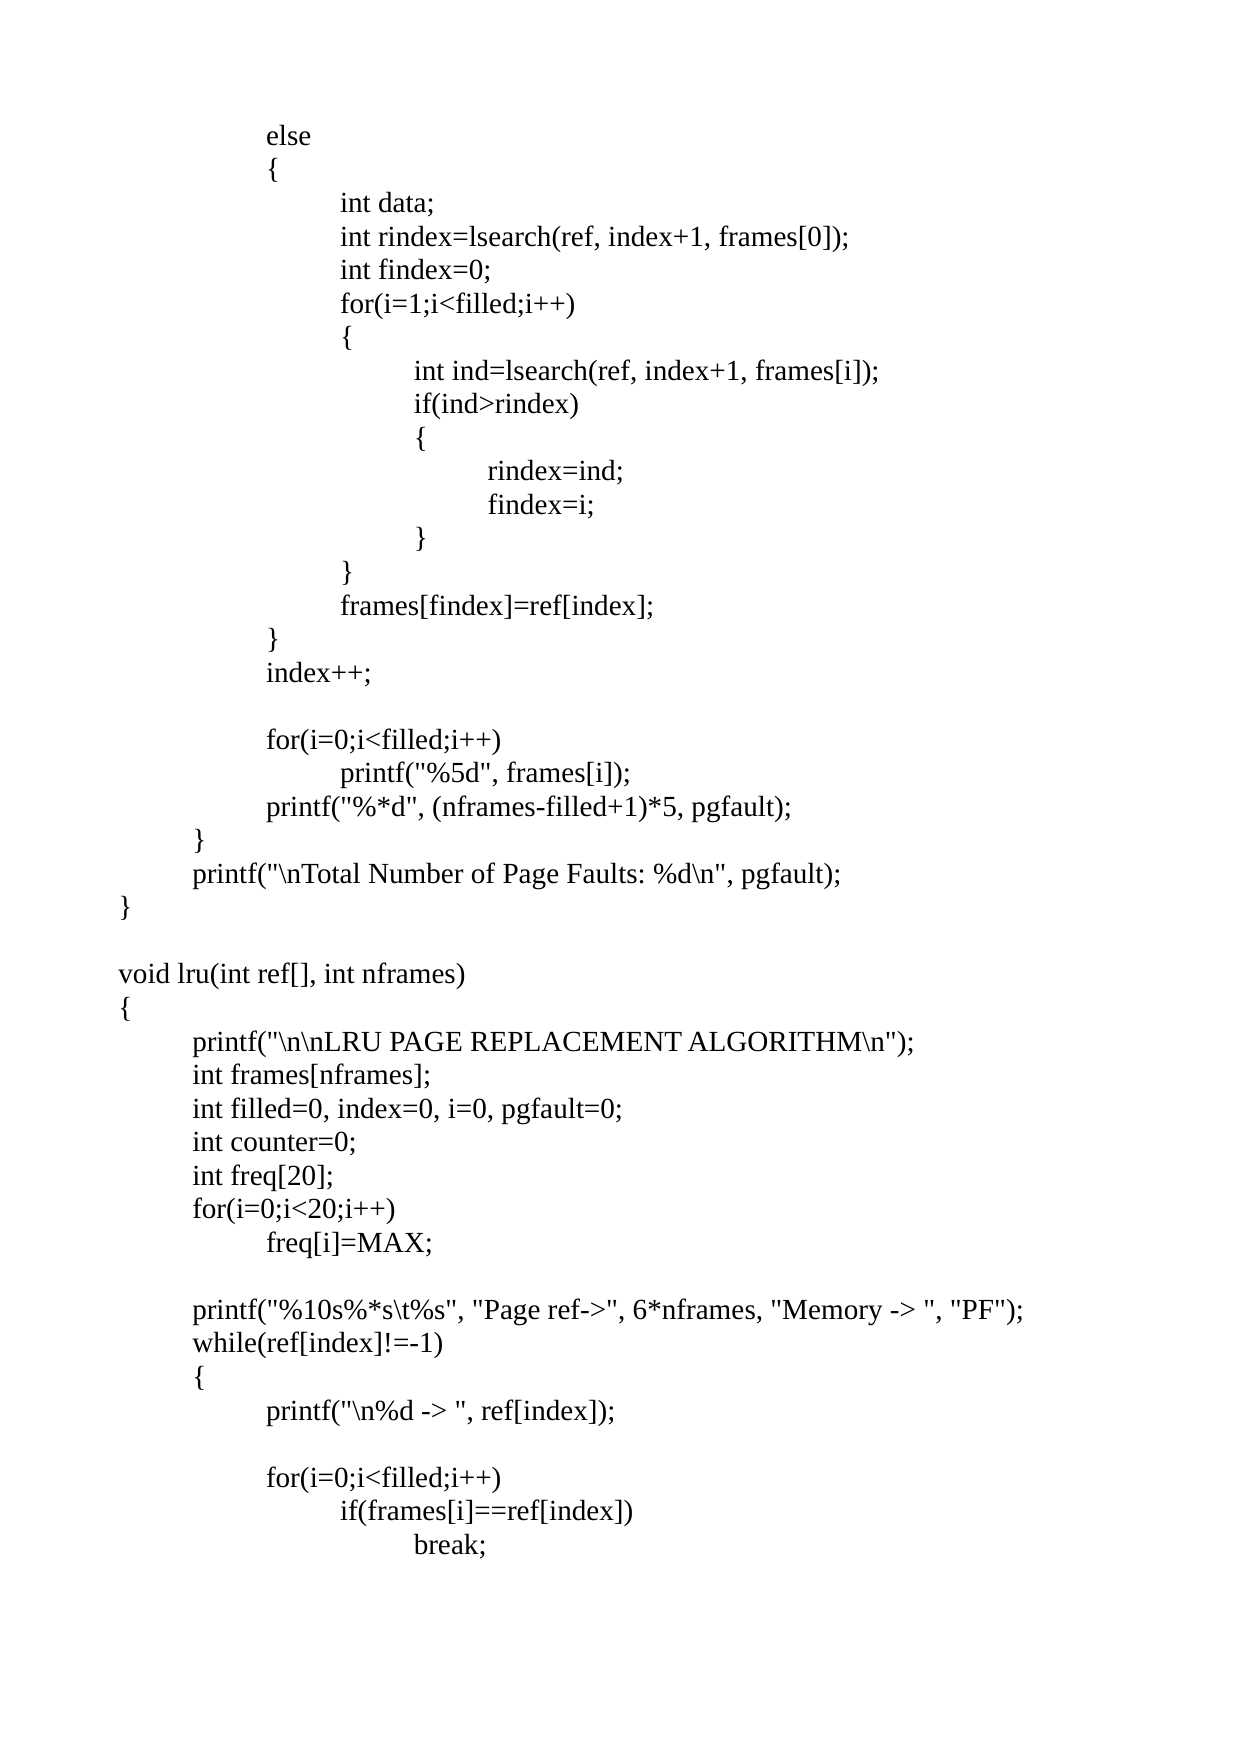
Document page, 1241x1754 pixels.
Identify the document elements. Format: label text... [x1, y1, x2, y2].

text printf("\n\nLRU PAGE REPLACEMENT ALGORITHM\n"); [118, 1024, 1122, 1057]
text for(i=0;i<20;i++) [118, 1191, 1122, 1225]
text findex=i; [118, 487, 1122, 521]
text printf("\nTotal Number of Page Faults: %d\n", pgfault); [118, 856, 1122, 889]
text int ind=lsearch(ref, index+1, frames[i]); [118, 353, 1122, 386]
text int freq[20]; [118, 1158, 1122, 1191]
text printf("\n%d -> ", ref[index]); [118, 1393, 1122, 1426]
text } [118, 521, 1122, 554]
text for(i=0;i<filled;i++) [118, 722, 1122, 755]
text while(ref[index]!=-1) [118, 1326, 1122, 1359]
text if(frames[i]==ref[index]) [118, 1493, 1122, 1527]
text break; [118, 1527, 1122, 1560]
text void lru(int ref[], int nframes) [118, 957, 1122, 990]
text } [118, 822, 1122, 856]
text rindex=ind; [118, 453, 1122, 487]
text int counter=0; [118, 1124, 1122, 1158]
text printf("%10s%*s\t%s", "Page ref->", 6*nframes, "Memory -> ", "PF"); [118, 1292, 1122, 1326]
text { [118, 990, 1122, 1024]
text int frames[nframes]; [118, 1057, 1122, 1091]
text for(i=1;i<filled;i++) [118, 286, 1122, 319]
text { [118, 1359, 1122, 1393]
text else [118, 118, 1122, 152]
text index++; [118, 655, 1122, 688]
text int findex=0; [118, 252, 1122, 286]
text } [118, 889, 1122, 923]
text printf("%5d", frames[i]); [118, 755, 1122, 789]
text freq[i]=MAX; [118, 1225, 1122, 1258]
text { [118, 319, 1122, 353]
text frames[findex]=ref[index]; [118, 588, 1122, 621]
text printf("%*d", (nframes-filled+1)*5, pgfault); [118, 789, 1122, 822]
text int filled=0, index=0, i=0, pgfault=0; [118, 1091, 1122, 1124]
text for(i=0;i<filled;i++) [118, 1460, 1122, 1493]
text int rindex=lsearch(ref, index+1, frames[0]); [118, 219, 1122, 252]
text } [118, 621, 1122, 655]
text { [118, 152, 1122, 185]
text } [118, 554, 1122, 588]
text int data; [118, 185, 1122, 219]
text if(ind>rindex) [118, 386, 1122, 420]
text { [118, 420, 1122, 453]
